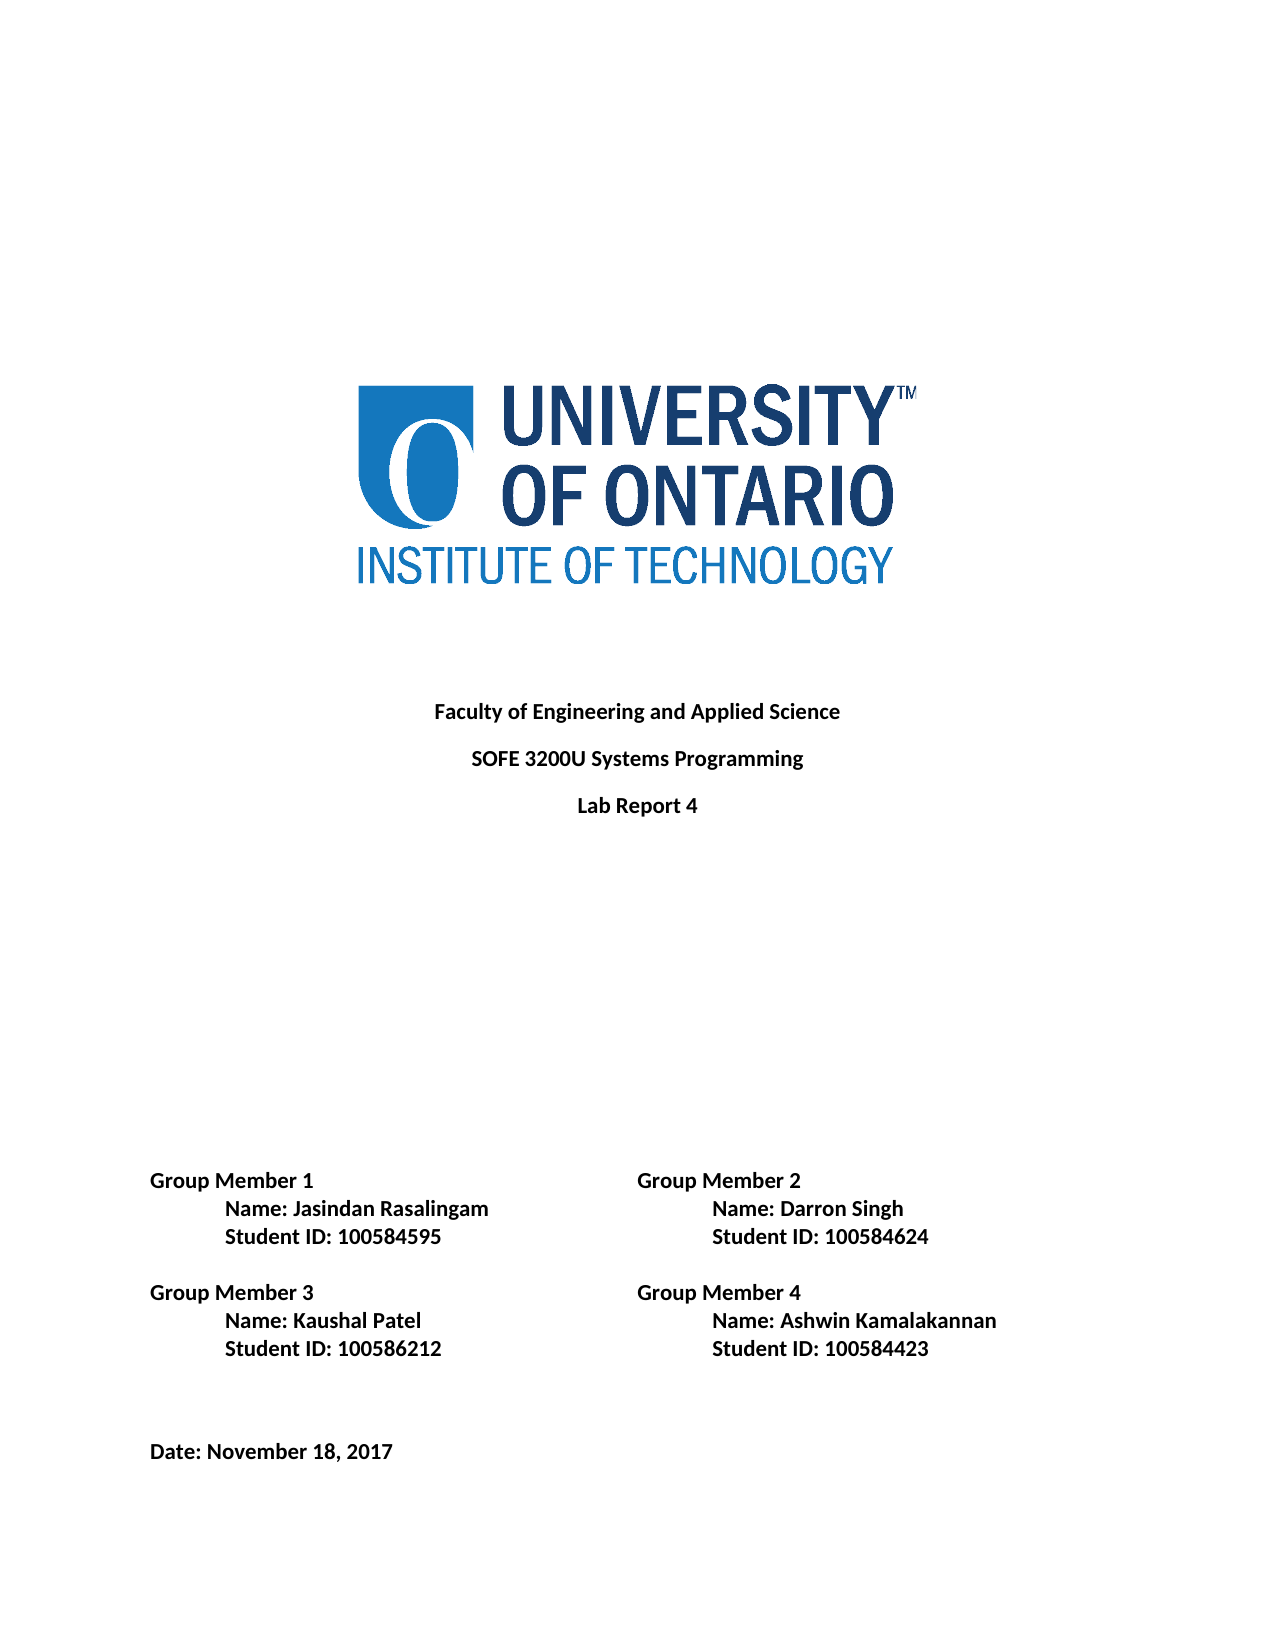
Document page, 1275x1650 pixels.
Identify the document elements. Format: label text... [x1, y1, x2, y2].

table_cell Group Member 3 Name: Kaushal Patel Student ID: 100586212 [139, 1278, 626, 1390]
text Faculty of Engineering and Applied Science [150, 697, 1125, 725]
table_header Group Member 1 Name: Jasindan Rasalingam Student ID: 100584595 [139, 1166, 626, 1278]
text Date: November 18, 2017 [150, 1437, 1125, 1465]
table_header Group Member 2 Name: Darron Singh Student ID: 100584624 [626, 1166, 1113, 1278]
text Lab Report 4 [150, 791, 1125, 819]
table_cell Group Member 4 Name: Ashwin Kamalakannan Student ID: 100584423 [626, 1278, 1113, 1390]
text SOFE 3200U Systems Programming [150, 744, 1125, 772]
picture [358, 384, 917, 584]
